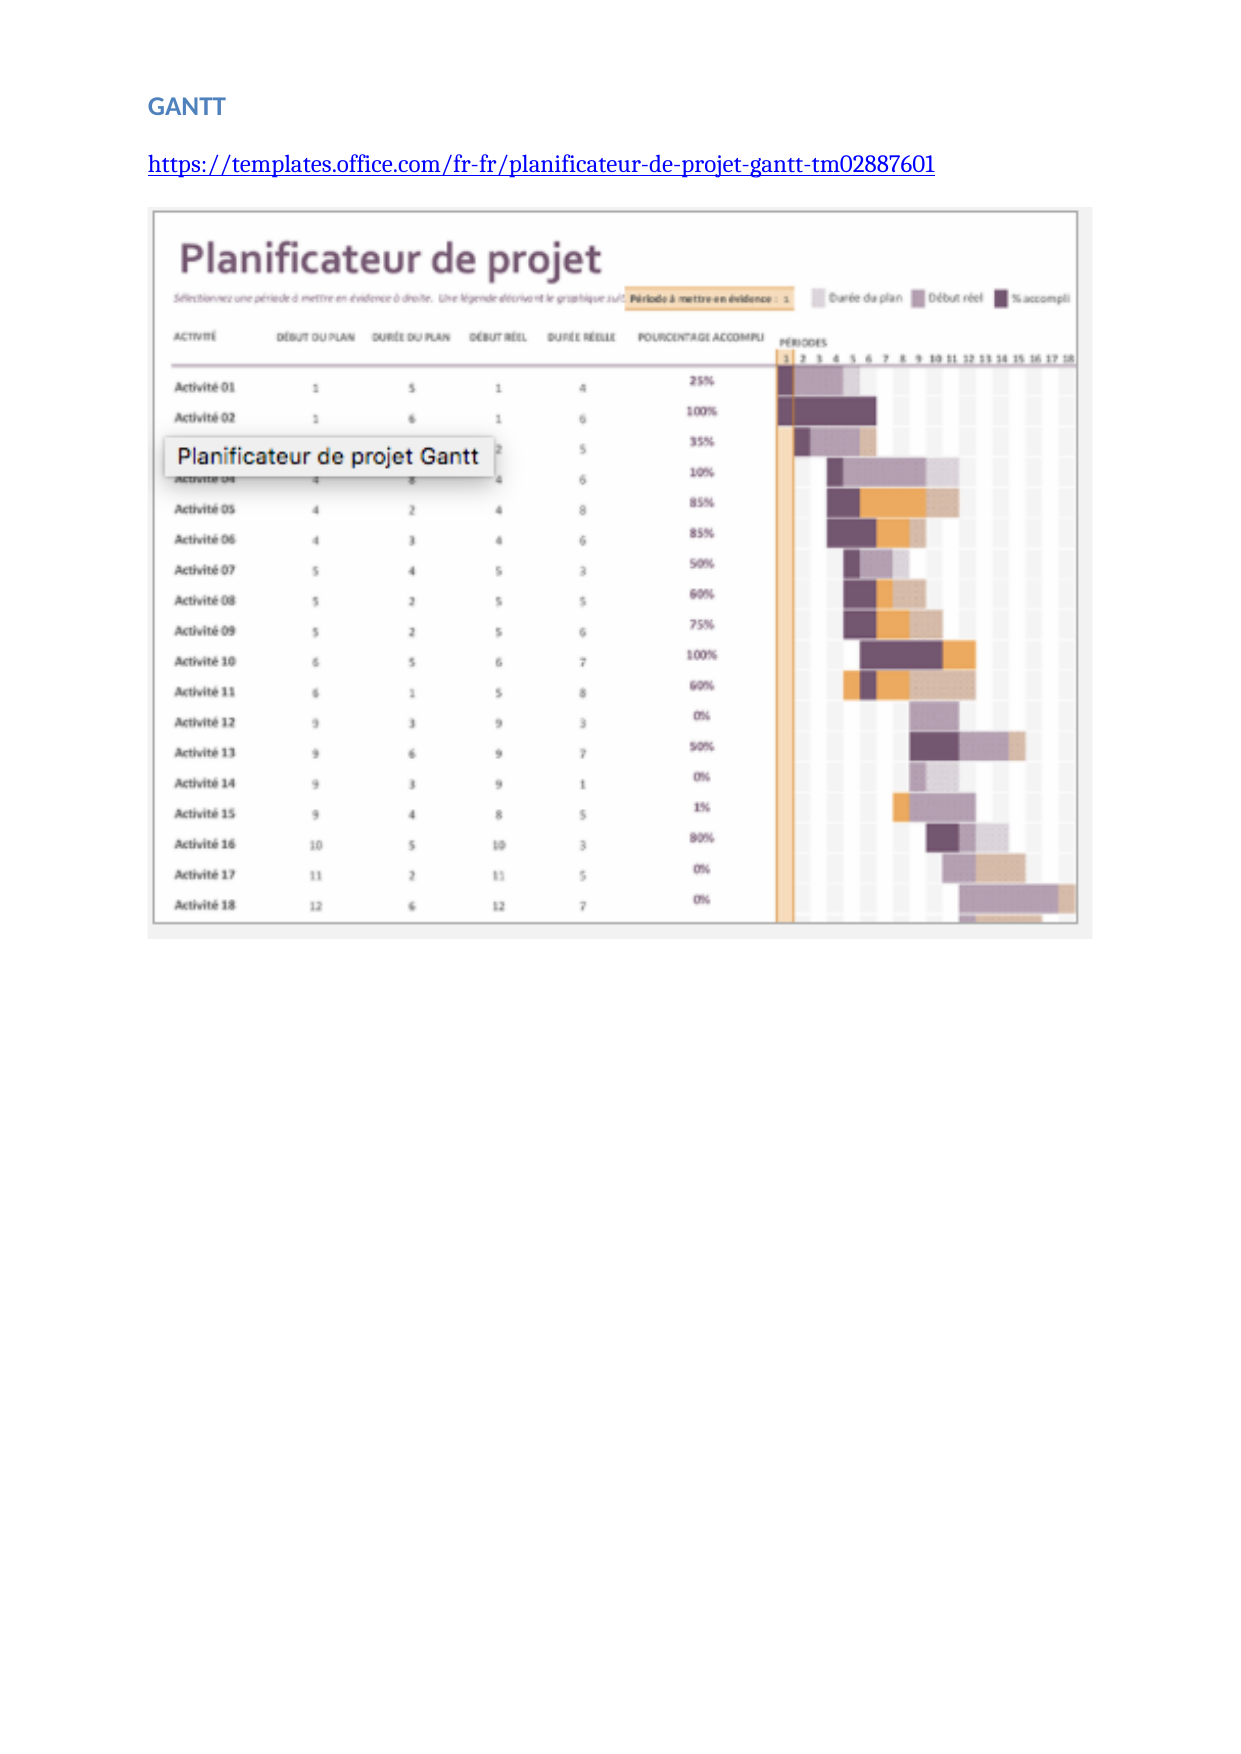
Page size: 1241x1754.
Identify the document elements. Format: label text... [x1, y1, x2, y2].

subtitle GANTT [148, 89, 1093, 122]
text https://templates.office.com/fr-fr/planificateur-de-projet-gantt-tm02887601 [148, 150, 1093, 179]
picture [147, 207, 1093, 939]
